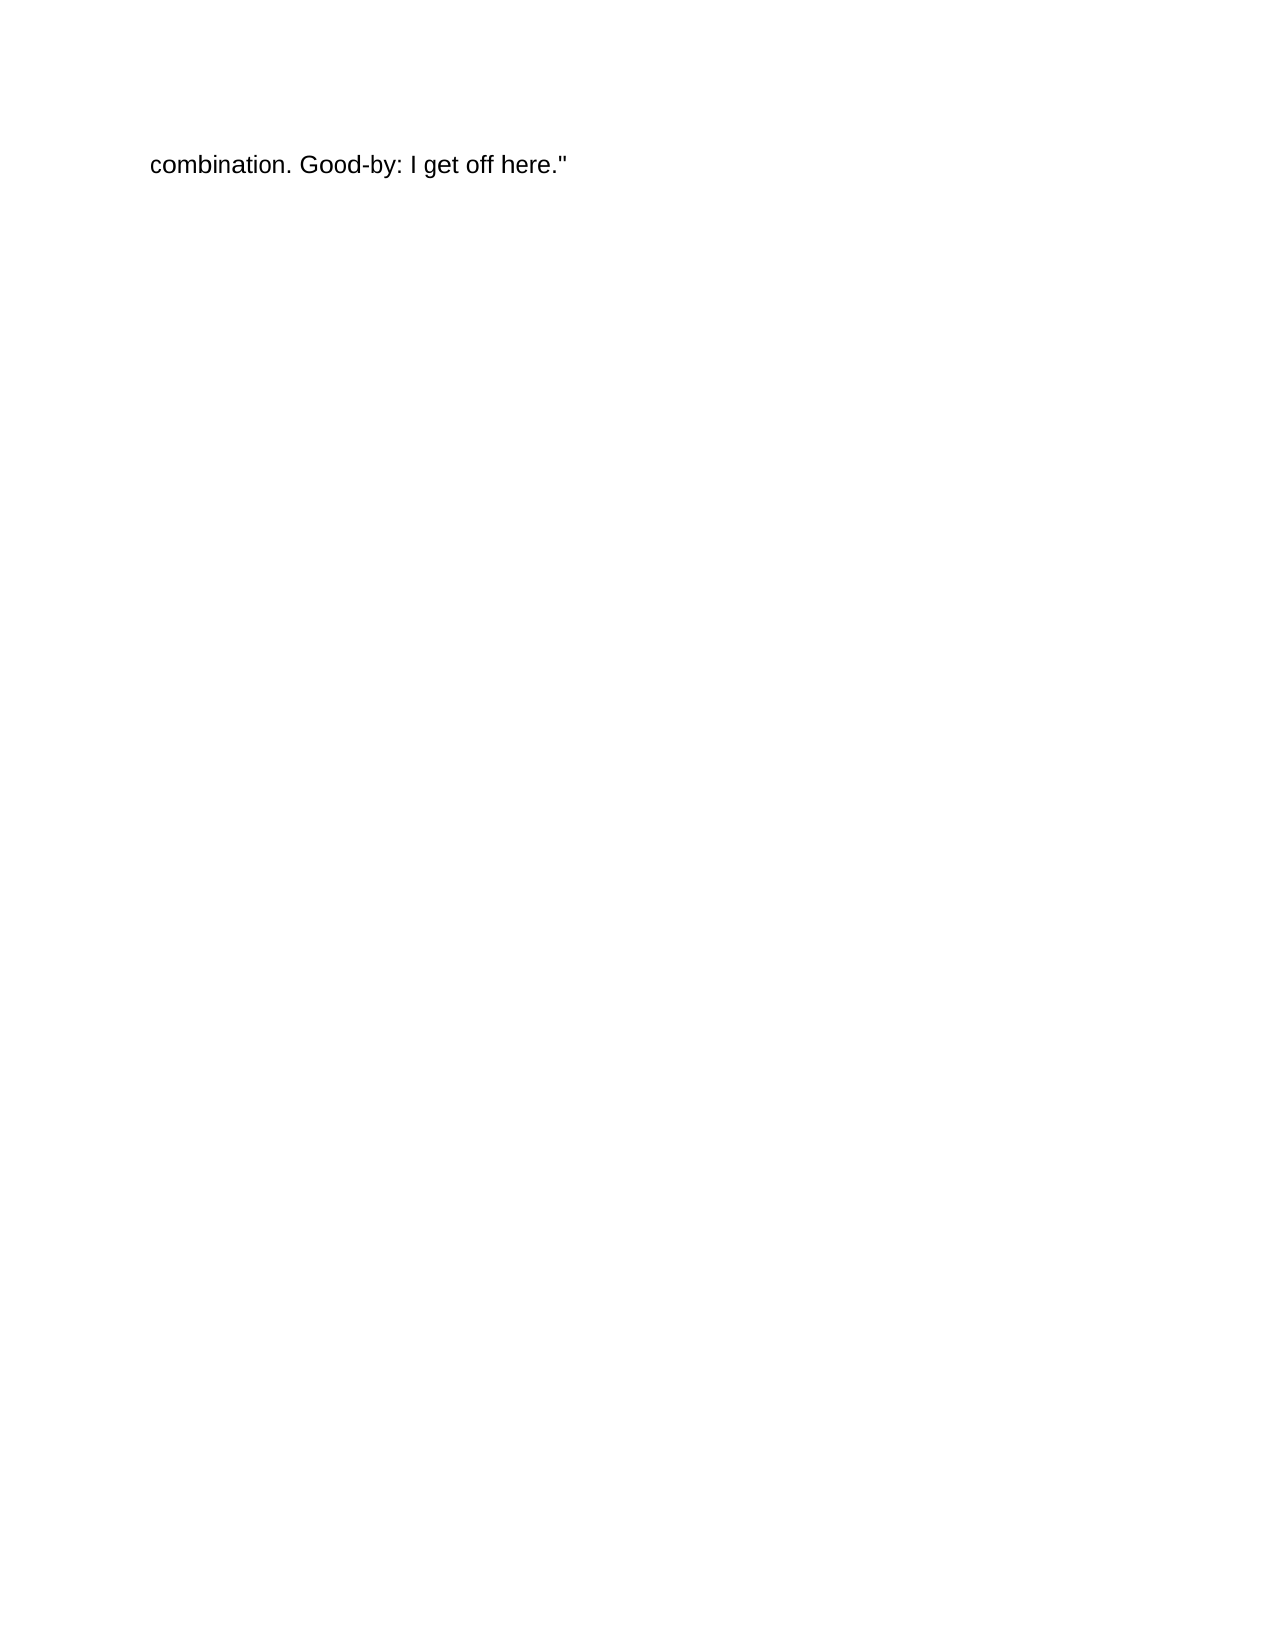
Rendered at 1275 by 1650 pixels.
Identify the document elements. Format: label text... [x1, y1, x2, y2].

text combination. Good-by: I get off here." [150, 150, 1125, 179]
